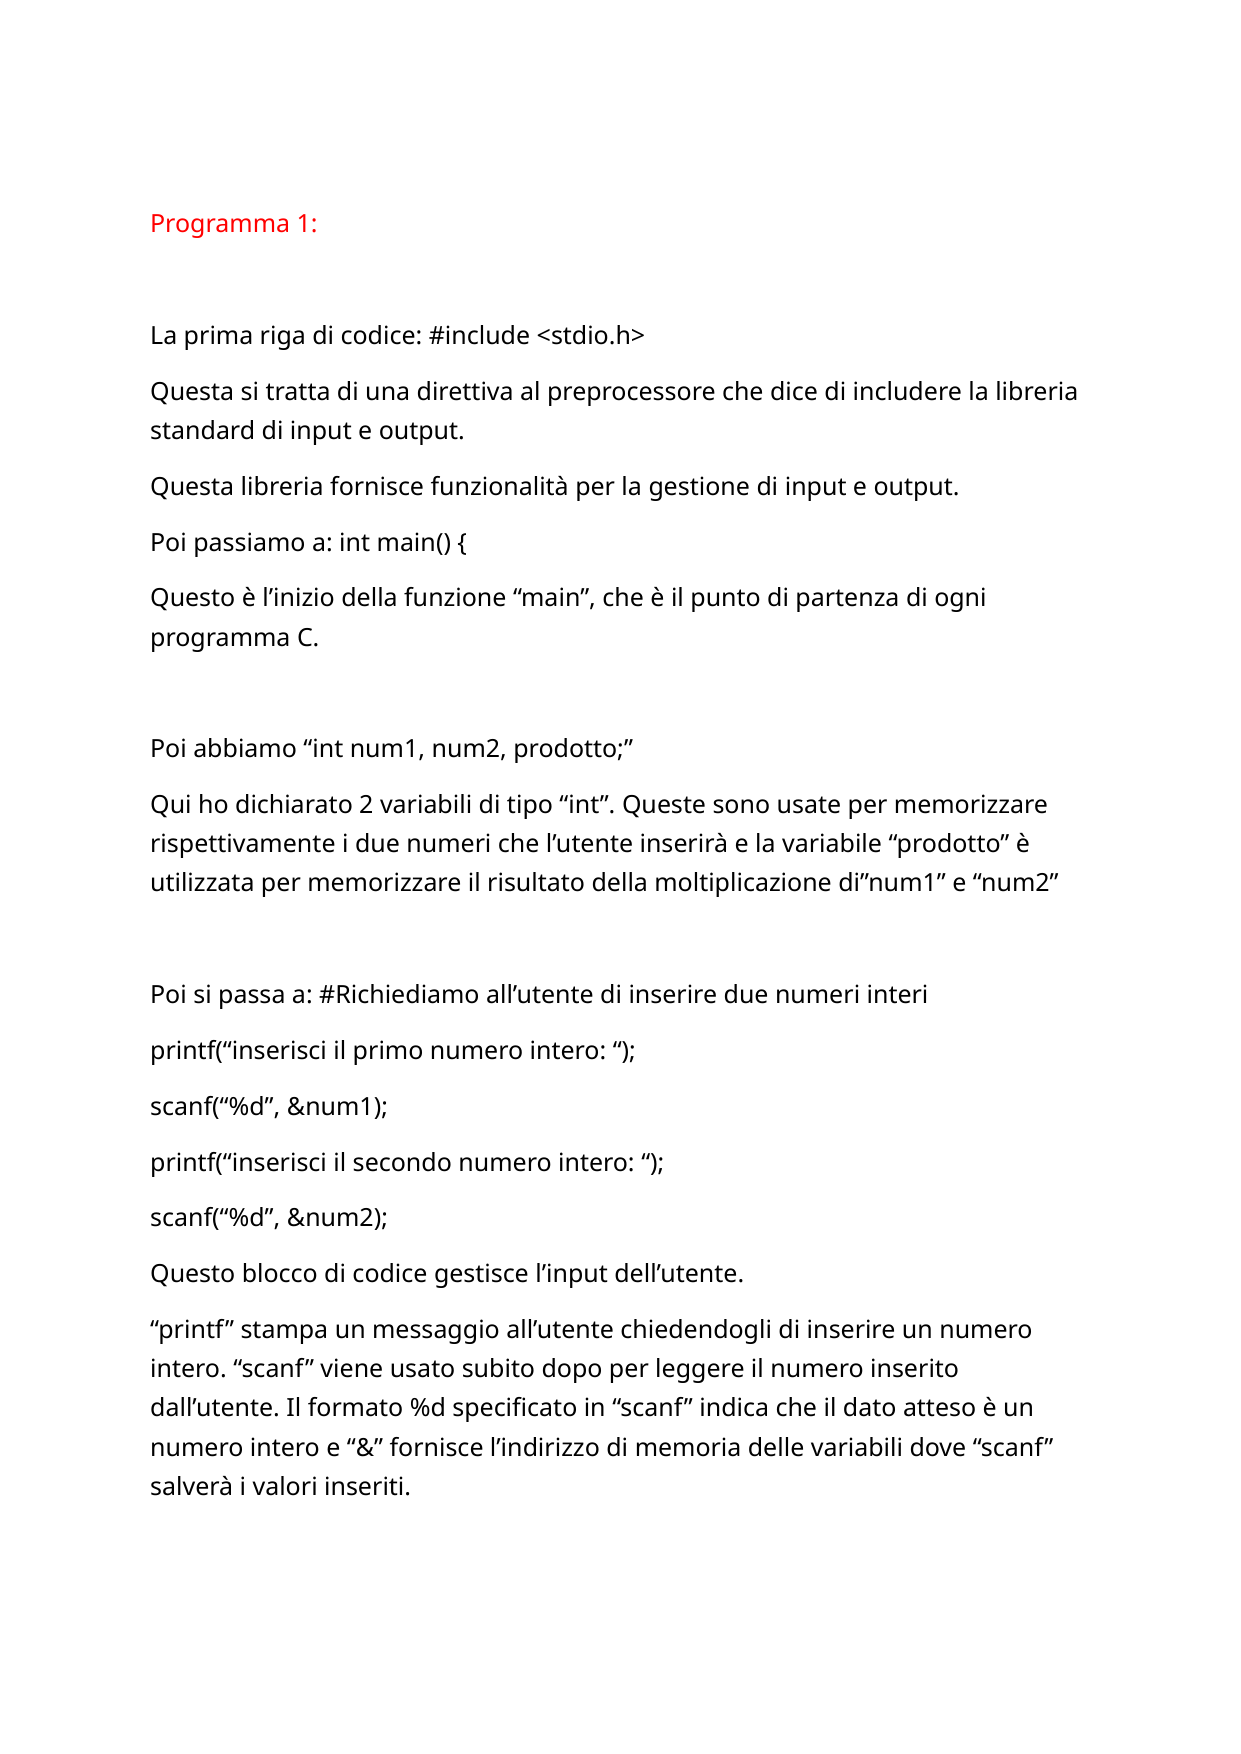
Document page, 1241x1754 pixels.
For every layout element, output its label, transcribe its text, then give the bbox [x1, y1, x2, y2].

text Questo è l’inizio della funzione “main”, che è il punto di partenza di ogni programma C. [150, 580, 1090, 653]
text Poi abbiamo “int num1, num2, prodotto;” [150, 731, 1090, 765]
text Questa libreria fornisce funzionalità per la gestione di input e output. [150, 468, 1090, 502]
text “printf” stampa un messaggio all’utente chiedendogli di inserire un numero intero. “scanf” viene usato subito dopo per leggere il numero inserito dall’utente. Il formato %d specificato in “scanf” indica che il dato atteso è un numero intero e “&” fornisce l’indirizzo di memoria delle variabili dove “scanf” salverà i valori inseriti. [150, 1312, 1090, 1502]
text Qui ho dichiarato 2 variabili di tipo “int”. Queste sono usate per memorizzare rispettivamente i due numeri che l’utente inserirà e la variabile “prodotto” è utilizzata per memorizzare il risultato della moltiplicazione di”num1” e “num2” [150, 787, 1090, 899]
text printf(“inserisci il secondo numero intero: “); [150, 1144, 1090, 1178]
text Programma 1: [150, 206, 1090, 240]
text Questa si tratta di una direttiva al preprocessore che dice di includere la libreria standard di input e output. [150, 373, 1090, 447]
text Poi si passa a: #Richiediamo all’utente di inserire due numeri interi [150, 977, 1090, 1011]
text scanf(“%d”, &num1); [150, 1088, 1090, 1122]
text Questo blocco di codice gestisce l’input dell’utente. [150, 1256, 1090, 1290]
text Poi passiamo a: int main() { [150, 524, 1090, 558]
text printf(“inserisci il primo numero intero: “); [150, 1032, 1090, 1067]
text La prima riga di codice: #include <stdio.h> [150, 317, 1090, 352]
text scanf(“%d”, &num2); [150, 1200, 1090, 1234]
